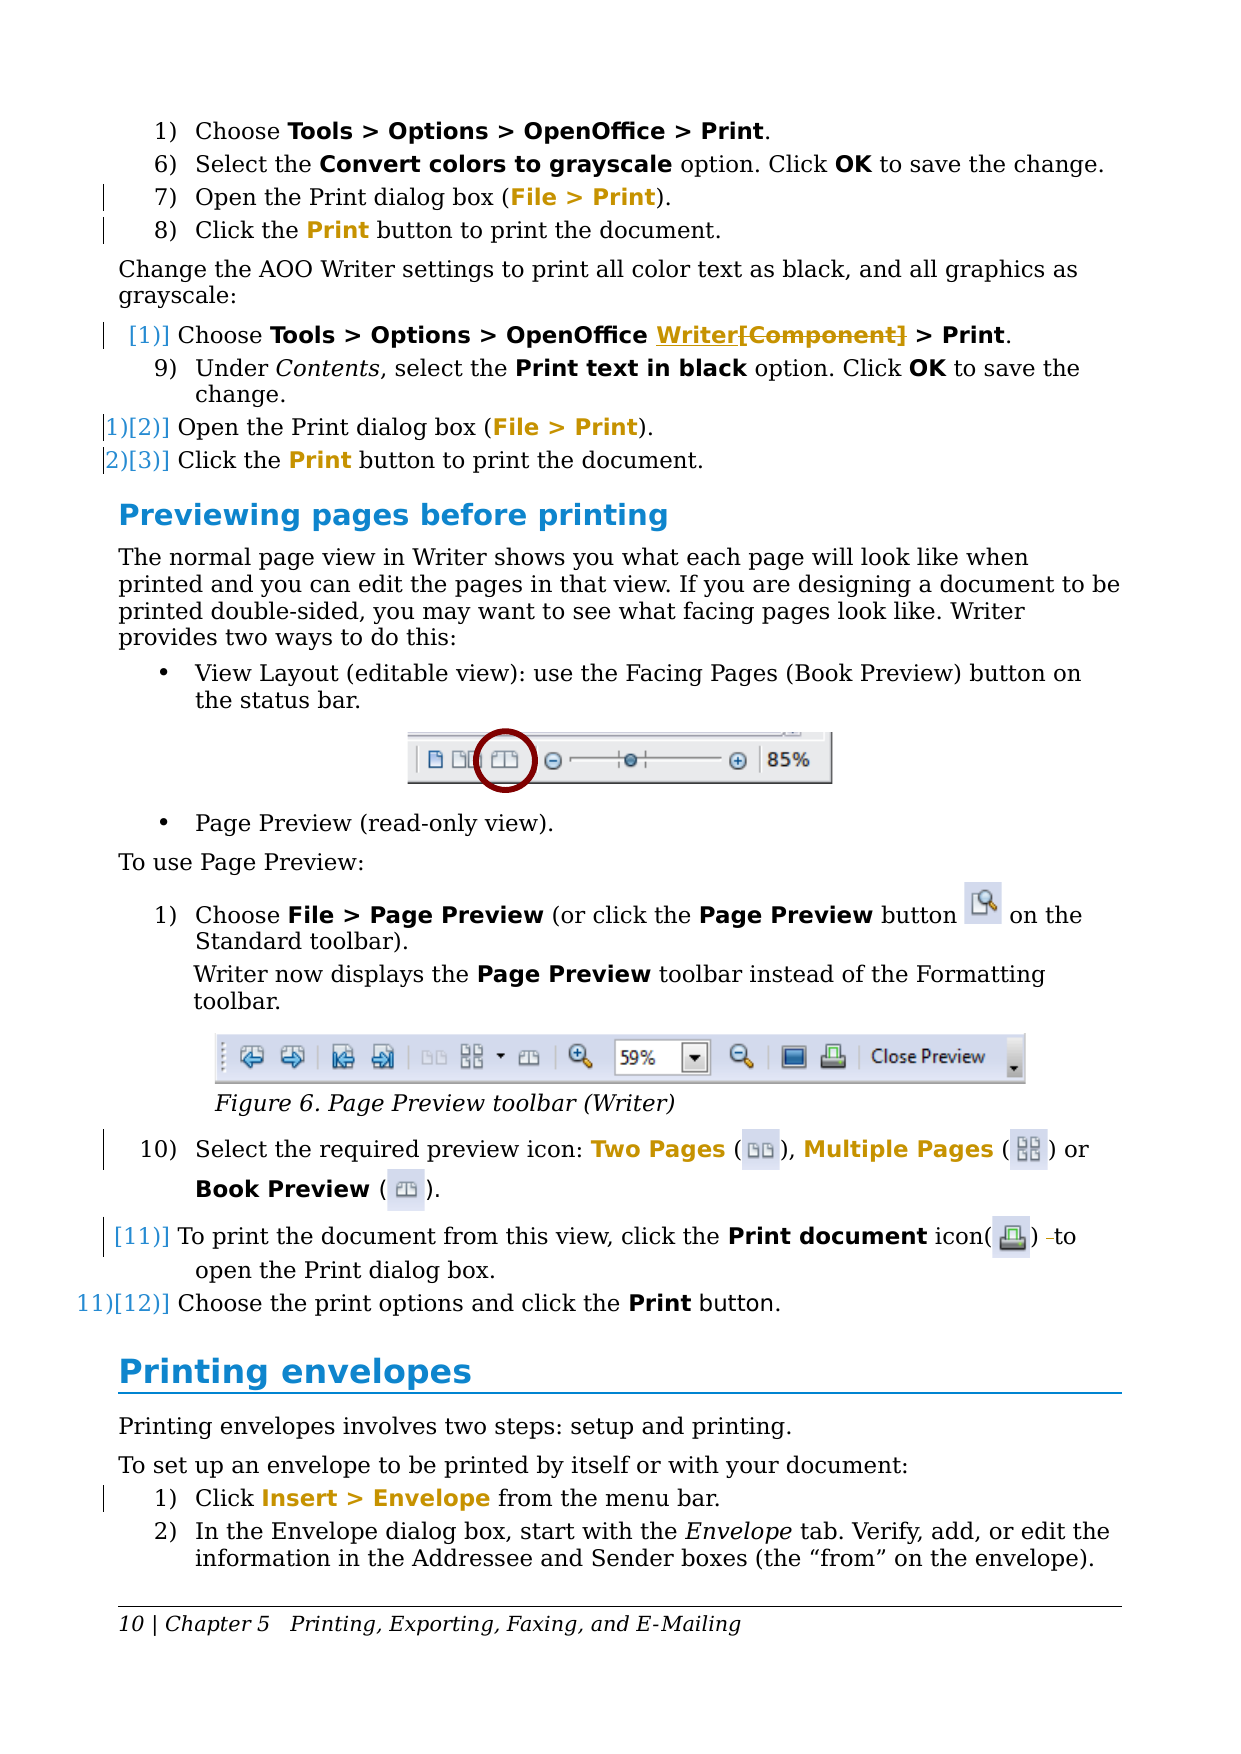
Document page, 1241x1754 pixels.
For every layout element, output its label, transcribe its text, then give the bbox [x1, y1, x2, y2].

list To print the document from this view, click the Print document icon() to open the Print dialog box. [177, 1217, 1122, 1284]
list Open the Print dialog box (File > Print). [177, 184, 1122, 211]
picture [214, 1033, 1026, 1084]
subtitle Printing envelopes [118, 1353, 1122, 1392]
list Choose Tools > Options > OpenOffice Writer > Print. [177, 322, 1122, 348]
picture [1010, 1129, 1048, 1170]
picture [742, 1129, 780, 1170]
list In the Envelope dialog box, start with the Envelope tab. Verify, add, or edit the information in the Addressee and Sender boxes (the “from” on the envelope). [177, 1518, 1122, 1571]
text Change the AOO Writer settings to print all color text as black, and all graphics as grayscale: [118, 256, 1122, 309]
list Click the Print button to print the document. [177, 217, 1122, 243]
picture [407, 732, 488, 784]
subtitle Previewing pages before printing [118, 498, 1122, 532]
list To set up an envelope to be printed by itself or with your document: [118, 1452, 1122, 1479]
list View Layout (editable view): use the Facing Pages (Book Preview) button on the status bar. [156, 658, 1122, 713]
list Page Preview (read-only view). [156, 808, 1122, 837]
picture [387, 1169, 425, 1211]
list To use Page Preview: [118, 849, 1122, 876]
list Click Insert > Envelope from the menu bar. [177, 1485, 1122, 1512]
list Writer now displays the Page Preview toolbar instead of the Formatting toolbar. [193, 961, 1122, 1015]
list Select the required preview icon: Two Pages (), Multiple Pages () or Book Preview (). [177, 1129, 1122, 1210]
picture [523, 732, 833, 784]
picture [992, 1216, 1030, 1258]
list Under Contents, select the Print text in black option. Click OK to save the change. [177, 355, 1122, 408]
list Click the Print button to print the document. [177, 447, 1122, 474]
list Choose the print options and click the Print button. [177, 1290, 1122, 1317]
list Choose Tools > Options > OpenOffice > Print. [177, 118, 1122, 145]
list The normal page view in Writer shows you what each page will look like when printed and you can edit the pages in that view. If you are designing a document to be printed double-sided, you may want to see what facing pages look like. Writer provides two ways to do this: [118, 544, 1122, 651]
list Choose File > Page Preview (or click the Page Preview button on the Standard toolbar). [177, 883, 1122, 955]
text Figure 6. Page Preview toolbar (Writer) [215, 1090, 1026, 1117]
picture [479, 735, 531, 784]
picture [964, 882, 1002, 924]
text Printing envelopes involves two steps: setup and printing. [118, 1413, 1122, 1439]
list Select the Convert colors to grayscale option. Click OK to save the change. [177, 151, 1122, 178]
list Open the Print dialog box (File > Print). [177, 414, 1122, 441]
